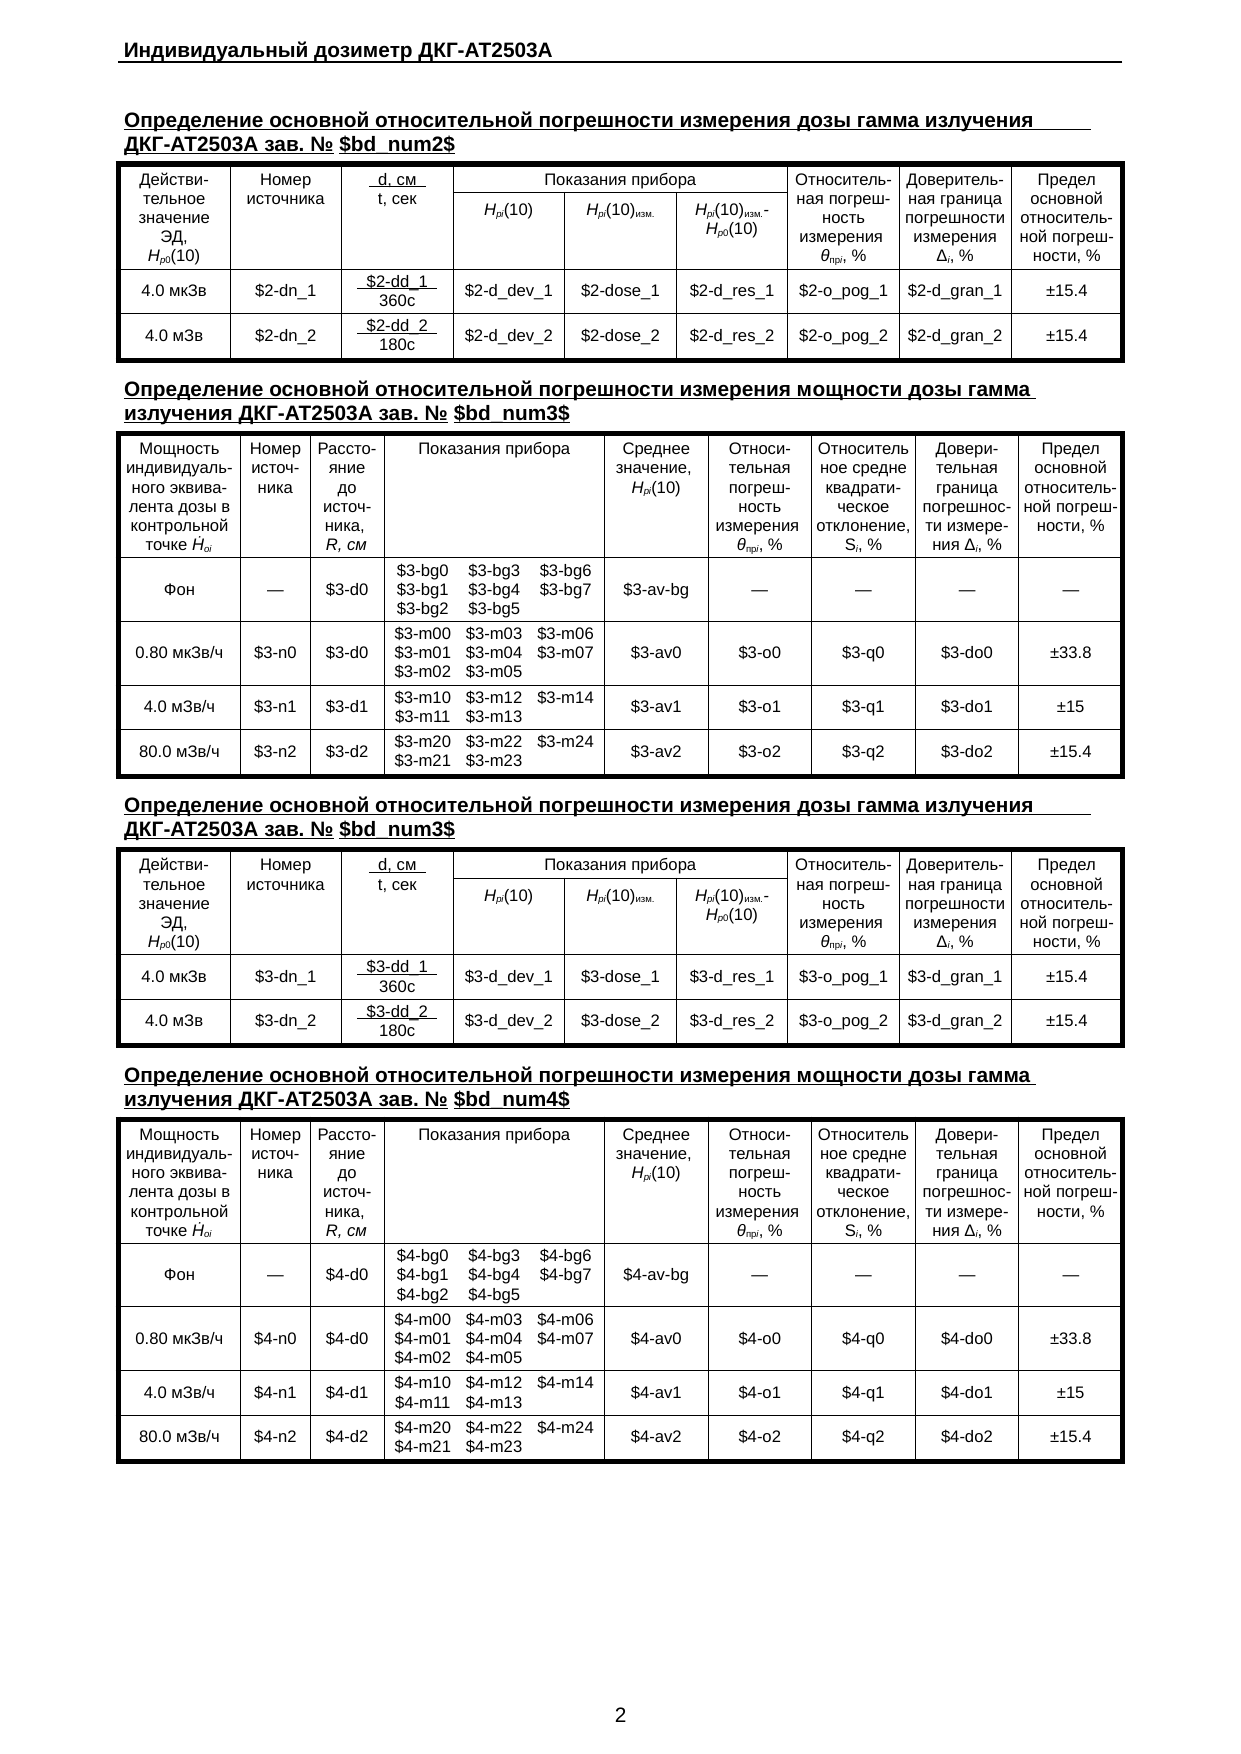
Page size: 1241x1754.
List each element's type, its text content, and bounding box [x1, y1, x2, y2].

table_cell $4-q2 [812, 1416, 915, 1459]
table_cell Показания прибора [385, 436, 604, 557]
table_cell Относитель-ная погреш-ность измерения θпрi, % [788, 167, 899, 268]
table_cell — [709, 1244, 811, 1306]
table_cell $4-d0 [311, 1307, 384, 1370]
table_cell $4-av1 [605, 1371, 708, 1414]
table_cell 0.80 мкЗв/ч [121, 622, 240, 684]
table_cell $3-dd_2 180c [342, 1000, 453, 1043]
table_cell $2-dose_2 [565, 314, 676, 357]
table_cell Рассто-яние до источ-ника, R, см [311, 436, 384, 557]
table_cell $3-n1 [241, 686, 310, 729]
table_cell $2-d_res_1 [677, 270, 787, 313]
table_cell $3-dn_1 [231, 955, 341, 998]
table_cell $4-o2 [709, 1416, 811, 1459]
table_cell Доверитель-ная граница погрешности измерения Δi, % [900, 852, 1011, 954]
table_cell $3-d_dev_1 [454, 955, 564, 998]
table_header Определение основной относительной погрешности измерения мощности дозы гамма излучения ДКГ-АТ2503A зав. № $bd_num4$ [118, 1048, 1122, 1117]
table_cell $4-m10 $4-m11 $4-m12 $4-m13 $4-m14 [385, 1371, 604, 1414]
table_cell Относи-тельная погреш-ность измерения θпрi, % [709, 1122, 811, 1243]
table_cell ±15.4 [1019, 1416, 1120, 1459]
table_cell 0.80 мкЗв/ч [121, 1307, 240, 1370]
table_cell Предел основной относитель-ной погреш-ности, % [1019, 1122, 1120, 1243]
table_cell 80.0 мЗв/ч [121, 1416, 240, 1459]
table_cell $3-d2 [311, 730, 384, 773]
table_cell ±33.8 [1019, 622, 1120, 684]
table_cell Предел основной относитель-ной погреш-ности, % [1012, 852, 1120, 954]
table_cell Относительное средне квадрати-ческое отклонение, Si, % [812, 436, 915, 557]
table_cell $3-d0 [311, 622, 384, 684]
table_cell $2-o_pog_2 [788, 314, 899, 357]
table_header Определение основной относительной погрешности измерения мощности дозы гамма излучения ДКГ-АТ2503A зав. № $bd_num3$ [118, 363, 1122, 431]
table_cell Номер источника [231, 167, 341, 268]
table_cell $4-m20 $4-m21 $4-m22 $4-m23 $4-m24 [385, 1416, 604, 1459]
table_cell Предел основной относитель-ной погреш-ности, % [1019, 436, 1120, 557]
table_cell Hpi(10)изм. [565, 193, 676, 268]
table_cell $3-dn_2 [231, 1000, 341, 1043]
table_cell $3-o0 [709, 622, 811, 684]
table_cell $3-dose_2 [565, 1000, 676, 1043]
table_cell $3-av-bg [605, 558, 708, 621]
table_cell $3-bg0 $3-bg1 $3-bg2 $3-bg3 $3-bg4 $3-bg5 $3-bg6 $3-bg7 [385, 558, 604, 621]
table_header Определение основной относительной погрешности измерения дозы гамма излучения ДКГ-АТ2503A зав. № $bd_num2$ [118, 93, 1122, 161]
table_cell Hpi(10)изм.-Hp0(10) [677, 879, 787, 954]
table_cell $2-o_pog_1 [788, 270, 899, 313]
table_cell $3-d_gran_1 [900, 955, 1011, 998]
table_cell $4-bg0 $4-bg1 $4-bg2 $4-bg3 $4-bg4 $4-bg5 $4-bg6 $4-bg7 [385, 1244, 604, 1306]
table_cell $4-q0 [812, 1307, 915, 1370]
table_cell $2-d_gran_2 [900, 314, 1011, 357]
table_cell $3-o1 [709, 686, 811, 729]
table_cell Доверитель-ная граница погрешности измерения Δi, % [900, 167, 1011, 268]
table_cell $3-q2 [812, 730, 915, 773]
table_cell Hpi(10) [454, 193, 564, 268]
table_cell $3-n2 [241, 730, 310, 773]
table_cell Hpi(10) [454, 879, 564, 954]
table_cell $2-d_gran_1 [900, 270, 1011, 313]
table_cell $3-dd_1 360c [342, 955, 453, 998]
table_cell $3-o_pog_2 [788, 1000, 899, 1043]
table_cell Hpi(10)изм.-Hp0(10) [677, 193, 787, 268]
table_cell $3-m20 $3-m21 $3-m22 $3-m23 $3-m24 [385, 730, 604, 773]
table_cell 4.0 мкЗв [121, 955, 230, 998]
table_cell Среднее значение, Hpi(10) [605, 1122, 708, 1243]
table_cell $4-d0 [311, 1244, 384, 1306]
table_cell $4-do1 [916, 1371, 1018, 1414]
table_cell $3-d1 [311, 686, 384, 729]
table_cell 4.0 мЗв [121, 1000, 230, 1043]
table_cell 4.0 мЗв/ч [121, 1371, 240, 1414]
table_cell $4-av-bg [605, 1244, 708, 1306]
table_cell $2-d_dev_2 [454, 314, 564, 357]
table_cell $4-d2 [311, 1416, 384, 1459]
table_cell $3-do1 [916, 686, 1018, 729]
table_cell ±15.4 [1012, 270, 1120, 313]
table_cell $4-n0 [241, 1307, 310, 1370]
table_cell $4-n2 [241, 1416, 310, 1459]
table_cell $2-dd_2 180c [342, 314, 453, 357]
table_cell Действи-тельное значение ЭД, Hp0(10) [121, 852, 230, 954]
table_cell Предел основной относитель-ной погреш-ности, % [1012, 167, 1120, 268]
table_cell $3-do0 [916, 622, 1018, 684]
table_cell Номер источ-ника [241, 436, 310, 557]
table_cell Показания прибора [385, 1122, 604, 1243]
table_cell ±15.4 [1012, 1000, 1120, 1043]
table_cell ±15.4 [1019, 730, 1120, 773]
table_cell $3-d_dev_2 [454, 1000, 564, 1043]
table_cell Фон [121, 558, 240, 621]
table_cell $4-av2 [605, 1416, 708, 1459]
table_cell $3-o_pog_1 [788, 955, 899, 998]
table_cell 4.0 мкЗв [121, 270, 230, 313]
table_cell $3-q0 [812, 622, 915, 684]
table_cell Довери-тельная граница погрешнос-ти измере-ния Δi, % [916, 436, 1018, 557]
table_cell $4-do2 [916, 1416, 1018, 1459]
table_cell — [709, 558, 811, 621]
table_cell $3-d_res_1 [677, 955, 787, 998]
table_cell Относи-тельная погреш-ность измерения θпрi, % [709, 436, 811, 557]
table_cell — [916, 1244, 1018, 1306]
table_cell Фон [121, 1244, 240, 1306]
table_cell $3-do2 [916, 730, 1018, 773]
table_cell Hpi(10)изм. [565, 879, 676, 954]
table_cell $4-do0 [916, 1307, 1018, 1370]
table_cell $2-d_dev_1 [454, 270, 564, 313]
table_cell $4-d1 [311, 1371, 384, 1414]
table_cell $3-q1 [812, 686, 915, 729]
table_cell — [241, 558, 310, 621]
table_cell $2-dd_1 360c [342, 270, 453, 313]
table_cell Относительное средне квадрати-ческое отклонение, Si, % [812, 1122, 915, 1243]
table_cell — [812, 1244, 915, 1306]
table_cell — [1019, 558, 1120, 621]
table_cell $3-av1 [605, 686, 708, 729]
table_cell Показания прибора [454, 852, 787, 877]
table_cell $3-d_gran_2 [900, 1000, 1011, 1043]
table_cell Действи-тельное значение ЭД, Hp0(10) [121, 167, 230, 268]
table_cell Рассто-яние до источ-ника, R, см [311, 1122, 384, 1243]
table_cell $4-m00 $4-m01 $4-m02 $4-m03 $4-m04 $4-m05 $4-m06 $4-m07 [385, 1307, 604, 1370]
table_cell $4-n1 [241, 1371, 310, 1414]
table_cell d, см t, сек [342, 167, 453, 268]
table_cell $3-dose_1 [565, 955, 676, 998]
table_cell ±15 [1019, 686, 1120, 729]
table_cell — [916, 558, 1018, 621]
table_cell 80.0 мЗв/ч [121, 730, 240, 773]
table_cell $2-dose_1 [565, 270, 676, 313]
table_cell $4-o1 [709, 1371, 811, 1414]
table_cell ±15.4 [1012, 314, 1120, 357]
table_cell Номер источ-ника [241, 1122, 310, 1243]
table_cell d, см t, сек [342, 852, 453, 954]
table_cell $3-av0 [605, 622, 708, 684]
table_cell $3-n0 [241, 622, 310, 684]
table_cell 4.0 мЗв/ч [121, 686, 240, 729]
table_cell $2-dn_2 [231, 314, 341, 357]
table_cell ±33.8 [1019, 1307, 1120, 1370]
table_cell Относитель-ная погреш-ность измерения θпрi, % [788, 852, 899, 954]
table_cell Показания прибора [454, 167, 787, 192]
table_cell ±15 [1019, 1371, 1120, 1414]
table_cell — [1019, 1244, 1120, 1306]
table_cell Среднее значение, Hpi(10) [605, 436, 708, 557]
table_cell ±15.4 [1012, 955, 1120, 998]
table_cell $2-d_res_2 [677, 314, 787, 357]
table_cell Довери-тельная граница погрешнос-ти измере-ния Δi, % [916, 1122, 1018, 1243]
table_cell $3-o2 [709, 730, 811, 773]
table_cell $4-o0 [709, 1307, 811, 1370]
table_cell — [241, 1244, 310, 1306]
table_cell $3-d_res_2 [677, 1000, 787, 1043]
table_cell $3-m10 $3-m11 $3-m12 $3-m13 $3-m14 [385, 686, 604, 729]
table_cell $4-q1 [812, 1371, 915, 1414]
table_header Определение основной относительной погрешности измерения дозы гамма излучения ДКГ-АТ2503A зав. № $bd_num3$ [118, 779, 1122, 847]
table_cell Мощность индивидуаль-ного эквива-лента дозы в контрольной точке Ḣoi [121, 1122, 240, 1243]
table_cell $3-av2 [605, 730, 708, 773]
table_cell 4.0 мЗв [121, 314, 230, 357]
table_cell $4-av0 [605, 1307, 708, 1370]
table_cell Номер источника [231, 852, 341, 954]
table_cell $2-dn_1 [231, 270, 341, 313]
table_cell $3-m00 $3-m01 $3-m02 $3-m03 $3-m04 $3-m05 $3-m06 $3-m07 [385, 622, 604, 684]
table_cell Мощность индивидуаль-ного эквива-лента дозы в контрольной точке Ḣoi [121, 436, 240, 557]
table_cell — [812, 558, 915, 621]
table_cell $3-d0 [311, 558, 384, 621]
